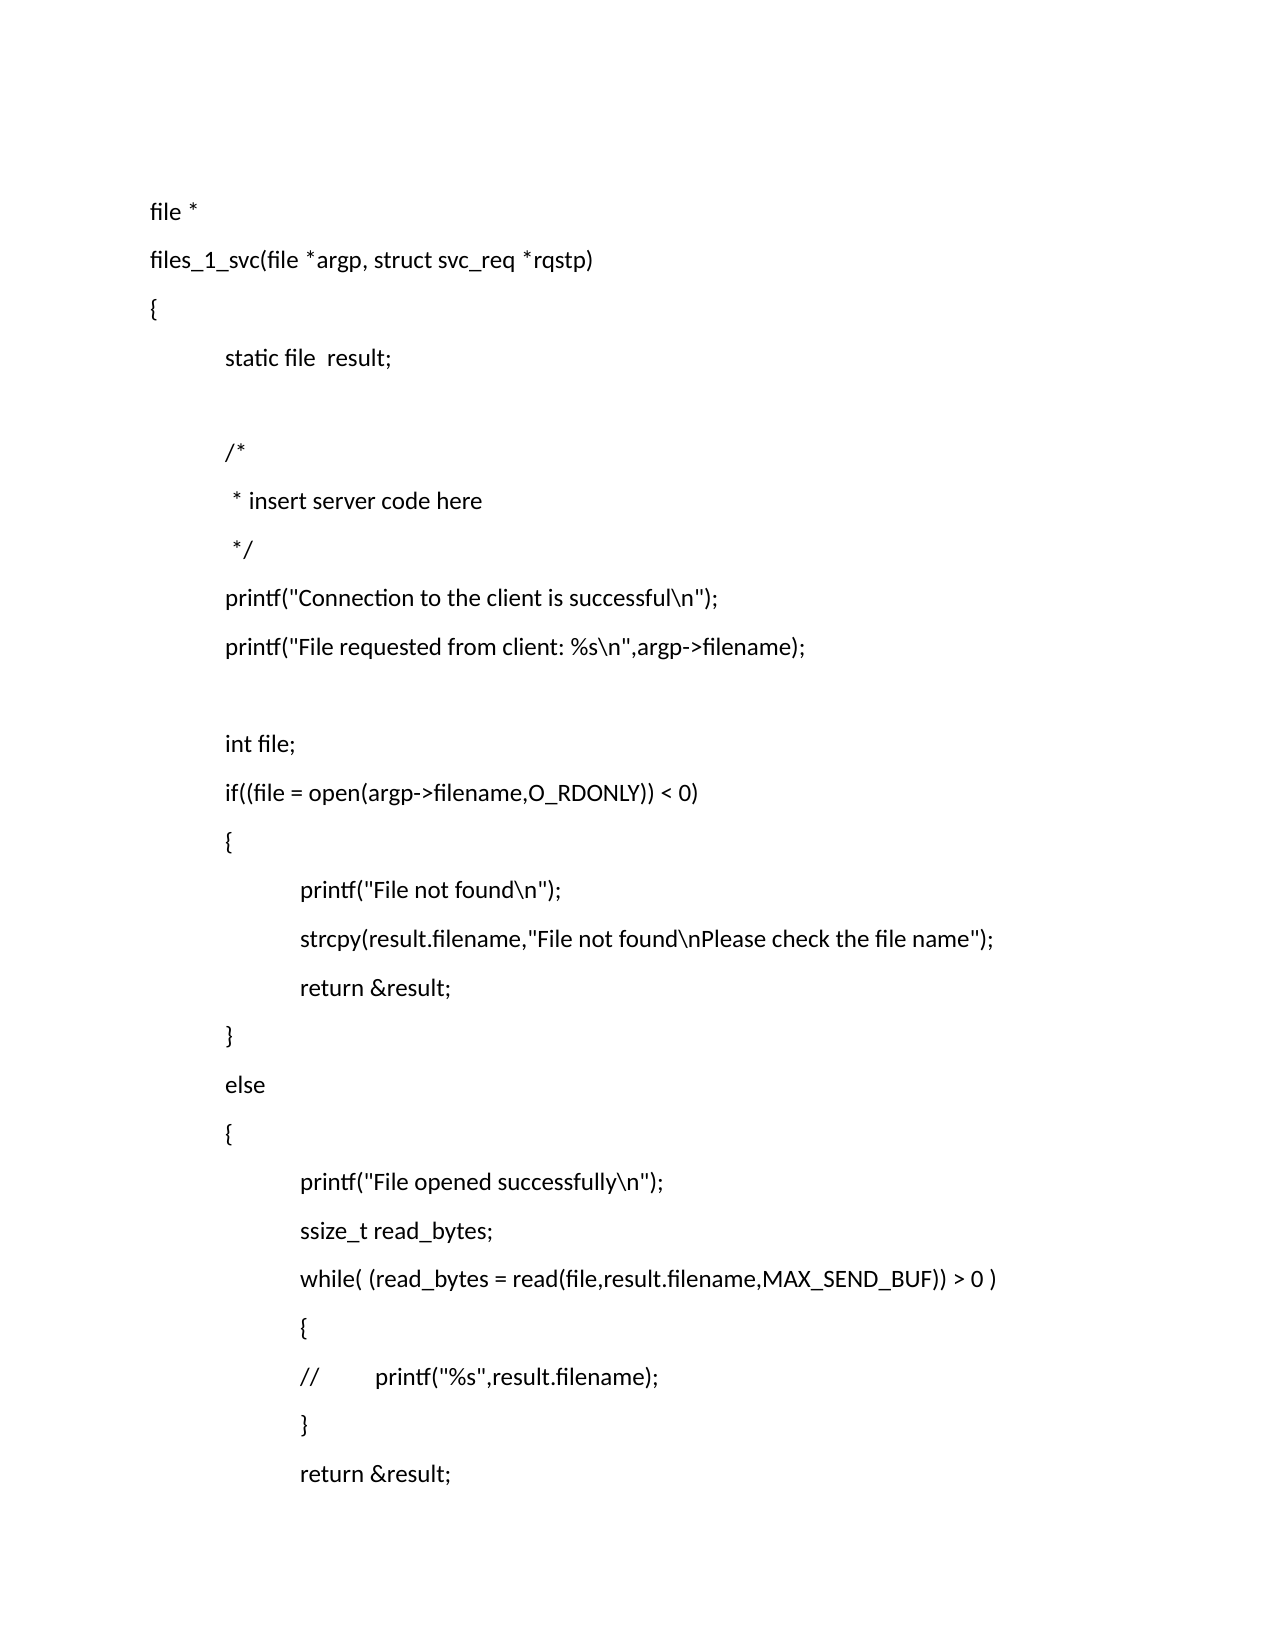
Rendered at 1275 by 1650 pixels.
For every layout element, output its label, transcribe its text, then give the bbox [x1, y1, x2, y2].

text int file; [150, 728, 1125, 759]
text printf("File opened successfully\n"); [150, 1166, 1125, 1197]
text if((file = open(argp->filename,O_RDONLY)) < 0) [150, 777, 1125, 808]
text /* [150, 437, 1125, 467]
text { [150, 1118, 1125, 1148]
text */ [150, 534, 1125, 564]
text printf("File requested from client: %s\n",argp->filename); [150, 631, 1125, 662]
text { [150, 826, 1125, 856]
text { [150, 293, 1125, 324]
text while( (read_bytes = read(file,result.filename,MAX_SEND_BUF)) > 0 ) [150, 1264, 1125, 1294]
text } [150, 1020, 1125, 1051]
text { [150, 1312, 1125, 1343]
text else [150, 1069, 1125, 1099]
text printf("Connection to the client is successful\n"); [150, 583, 1125, 613]
text return &result; [150, 1458, 1125, 1489]
text ssize_t read_bytes; [150, 1215, 1125, 1246]
text file * [150, 196, 1125, 227]
text static file result; [150, 342, 1125, 372]
text return &result; [150, 972, 1125, 1002]
text } [150, 1409, 1125, 1440]
text files_1_svc(file *argp, struct svc_req *rqstp) [150, 245, 1125, 275]
text // printf("%s",result.filename); [150, 1361, 1125, 1391]
text * insert server code here [150, 485, 1125, 516]
text strcpy(result.filename,"File not found\nPlease check the file name"); [150, 923, 1125, 954]
text printf("File not found\n"); [150, 874, 1125, 905]
